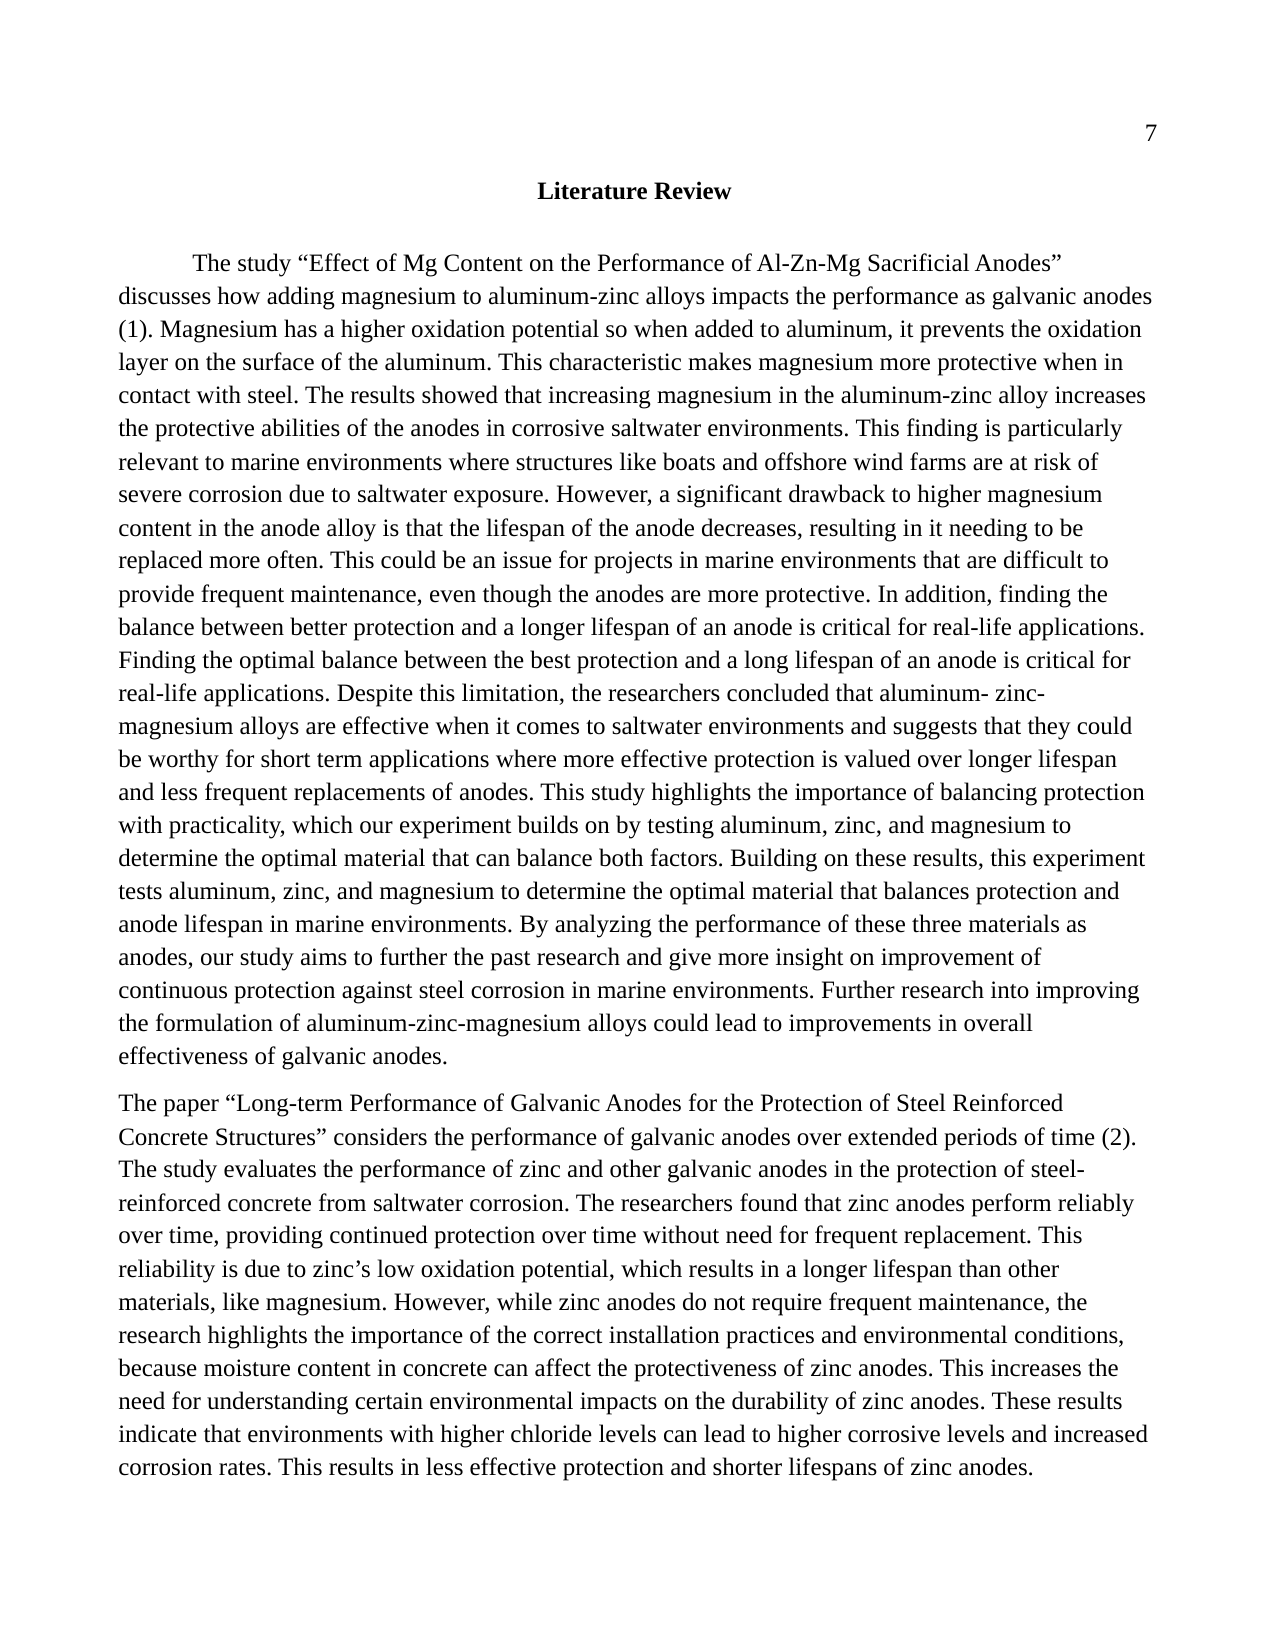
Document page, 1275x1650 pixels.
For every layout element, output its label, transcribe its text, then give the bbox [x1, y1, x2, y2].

text Literature Review [118, 176, 1157, 205]
text The study “Effect of Mg Content on the Performance of Al-Zn-Mg Sacrificial Anodes” discusses how adding magnesium to aluminum-zinc alloys impacts the performance as galvanic anodes (1). Magnesium has a higher oxidation potential so when added to aluminum, it prevents the oxidation layer on the surface of the aluminum. This characteristic makes magnesium more protective when in contact with steel. The results showed that increasing magnesium in the aluminum-zinc alloy increases the protective abilities of the anodes in corrosive saltwater environments. This finding is particularly relevant to marine environments where structures like boats and offshore wind farms are at risk of severe corrosion due to saltwater exposure. However, a significant drawback to higher magnesium content in the anode alloy is that the lifespan of the anode decreases, resulting in it needing to be replaced more often. This could be an issue for projects in marine environments that are difficult to provide frequent maintenance, even though the anodes are more protective. In addition, finding the balance between better protection and a longer lifespan of an anode is critical for real-life applications. Finding the optimal balance between the best protection and a long lifespan of an anode is critical for real-life applications. Despite this limitation, the researchers concluded that aluminum- zinc- magnesium alloys are effective when it comes to saltwater environments and suggests that they could be worthy for short term applications where more effective protection is valued over longer lifespan and less frequent replacements of anodes. This study highlights the importance of balancing protection with practicality, which our experiment builds on by testing aluminum, zinc, and magnesium to determine the optimal material that can balance both factors. Building on these results, this experiment tests aluminum, zinc, and magnesium to determine the optimal material that balances protection and anode lifespan in marine environments. By analyzing the performance of these three materials as anodes, our study aims to further the past research and give more insight on improvement of continuous protection against steel corrosion in marine environments. Further research into improving the formulation of aluminum-zinc-magnesium alloys could lead to improvements in overall effectiveness of galvanic anodes. [118, 248, 1157, 1070]
text The paper “Long-term Performance of Galvanic Anodes for the Protection of Steel Reinforced Concrete Structures” considers the performance of galvanic anodes over extended periods of time (2). The study evaluates the performance of zinc and other galvanic anodes in the protection of steel-reinforced concrete from saltwater corrosion. The researchers found that zinc anodes perform reliably over time, providing continued protection over time without need for frequent replacement. This reliability is due to zinc’s low oxidation potential, which results in a longer lifespan than other materials, like magnesium. However, while zinc anodes do not require frequent maintenance, the research highlights the importance of the correct installation practices and environmental conditions, because moisture content in concrete can affect the protectiveness of zinc anodes. This increases the need for understanding certain environmental impacts on the durability of zinc anodes. These results indicate that environments with higher chloride levels can lead to higher corrosive levels and increased corrosion rates. This results in less effective protection and shorter lifespans of zinc anodes. [118, 1088, 1157, 1481]
